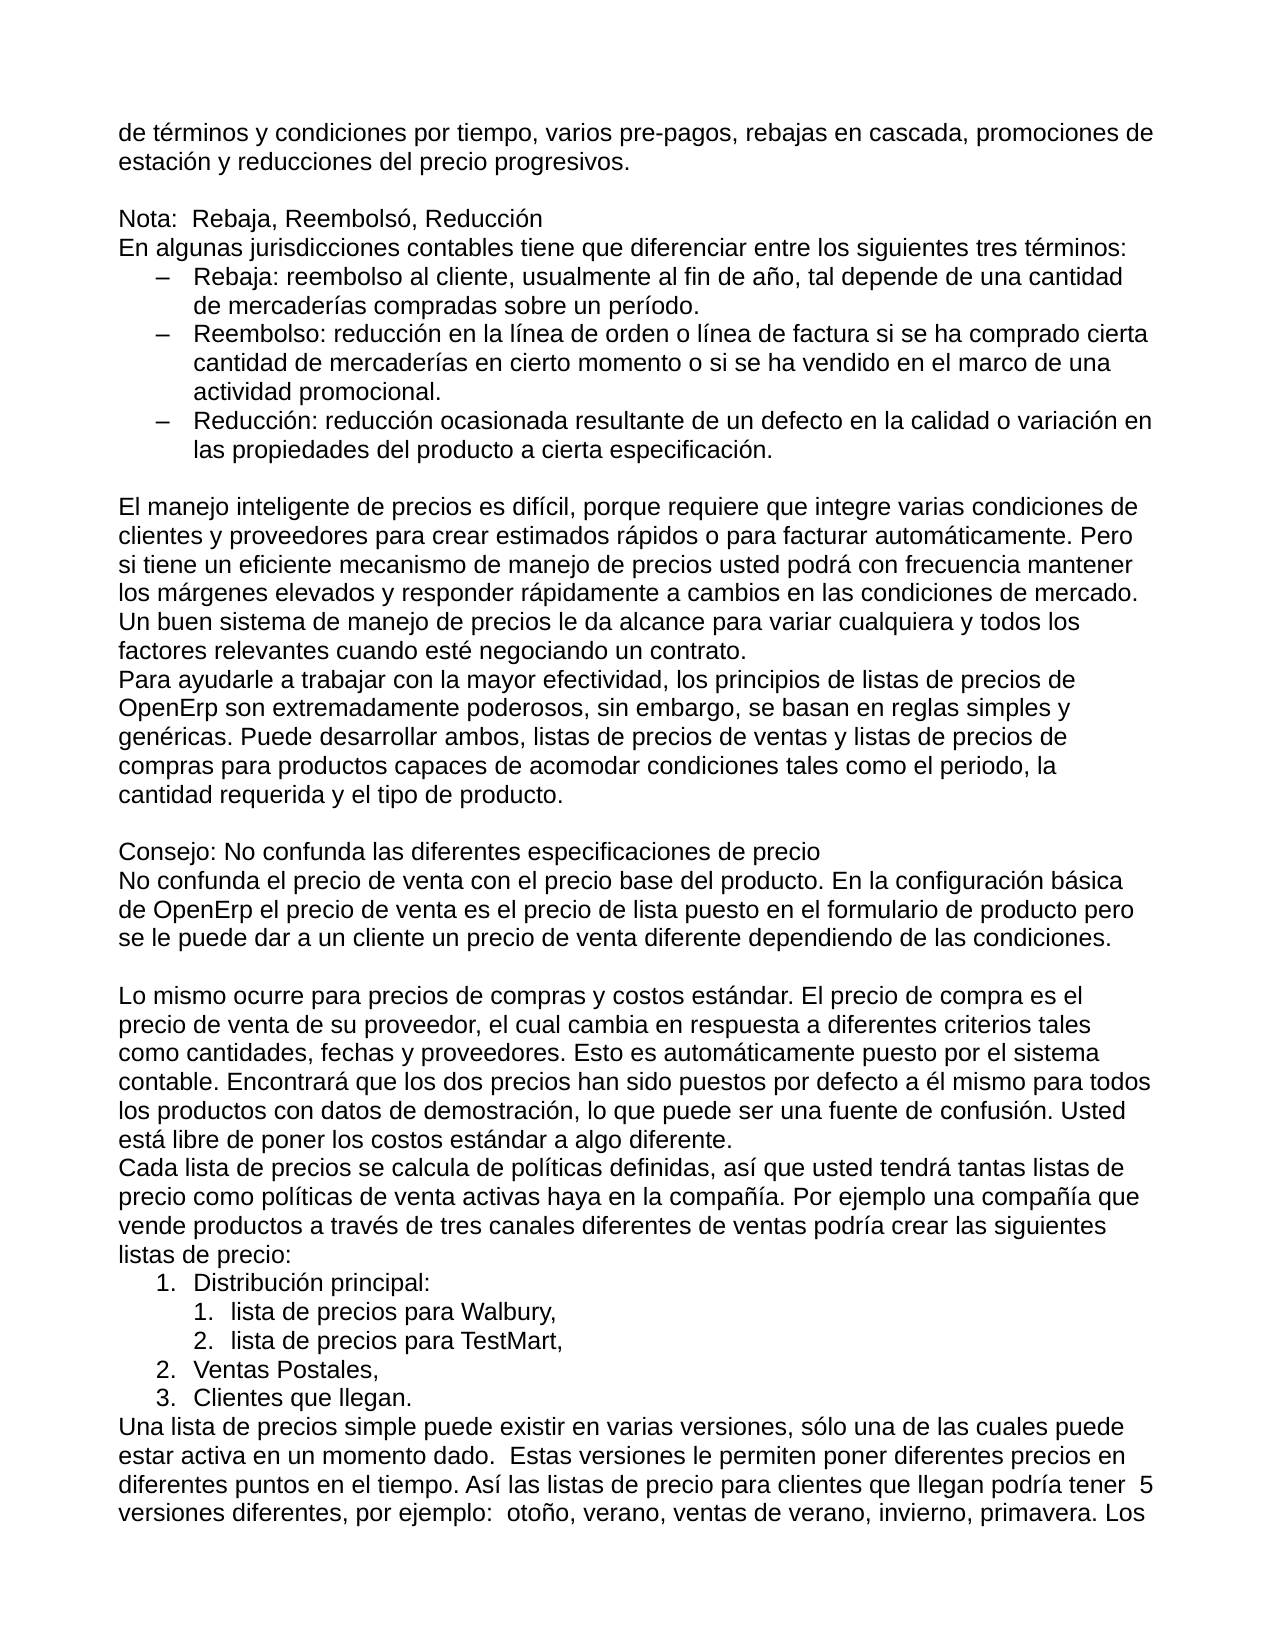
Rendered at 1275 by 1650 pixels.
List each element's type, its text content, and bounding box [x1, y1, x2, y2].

list lista de precios para Walbury, [193, 1297, 1157, 1326]
text Lo mismo ocurre para precios de compras y costos estándar. El precio de compra es el precio de venta de su proveedor, el cual cambia en respuesta a diferentes criterios tales como cantidades, fechas y proveedores. Esto es automáticamente puesto por el sistema contable. Encontrará que los dos precios han sido puestos por defecto a él mismo para todos los productos con datos de demostración, lo que puede ser una fuente de confusión. Usted está libre de poner los costos estándar a algo diferente. [118, 981, 1157, 1153]
text El manejo inteligente de precios es difícil, porque requiere que integre varias condiciones de clientes y proveedores para crear estimados rápidos o para facturar automáticamente. Pero si tiene un eficiente mecanismo de manejo de precios usted podrá con frecuencia mantener los márgenes elevados y responder rápidamente a cambios en las condiciones de mercado. Un buen sistema de manejo de precios le da alcance para variar cualquiera y todos los factores relevantes cuando esté negociando un contrato. [118, 492, 1157, 665]
list lista de precios para TestMart, [193, 1326, 1157, 1355]
text Para ayudarle a trabajar con la mayor efectividad, los principios de listas de precios de OpenErp son extremadamente poderosos, sin embargo, se basan en reglas simples y genéricas. Puede desarrollar ambos, listas de precios de ventas y listas de precios de compras para productos capaces de acomodar condiciones tales como el periodo, la cantidad requerida y el tipo de producto. [118, 665, 1157, 808]
text No confunda el precio de venta con el precio base del producto. En la configuración básica de OpenErp el precio de venta es el precio de lista puesto en el formulario de producto pero se le puede dar a un cliente un precio de venta diferente dependiendo de las condiciones. [118, 866, 1157, 952]
text Nota: Rebaja, Reembolsó, Reducción [118, 204, 1157, 233]
list Rebaja: reembolso al cliente, usualmente al fin de año, tal depende de una cantidad de mercaderías compradas sobre un período. [156, 262, 1157, 319]
list Distribución principal: [156, 1268, 1157, 1297]
text Cada lista de precios se calcula de políticas definidas, así que usted tendrá tantas listas de precio como políticas de venta activas haya en la compañía. Por ejemplo una compañía que vende productos a través de tres canales diferentes de ventas podría crear las siguientes listas de precio: [118, 1153, 1157, 1268]
list Clientes que llegan. [156, 1383, 1157, 1412]
list Reducción: reducción ocasionada resultante de un defecto en la calidad o variación en las propiedades del producto a cierta especificación. [156, 406, 1157, 463]
text En algunas jurisdicciones contables tiene que diferenciar entre los siguientes tres términos: [118, 233, 1157, 262]
text Consejo: No confunda las diferentes especificaciones de precio [118, 837, 1157, 866]
text de términos y condiciones por tiempo, varios pre-pagos, rebajas en cascada, promociones de estación y reducciones del precio progresivos. [118, 118, 1157, 176]
list Ventas Postales, [156, 1355, 1157, 1383]
text Una lista de precios simple puede existir en varias versiones, sólo una de las cuales puede estar activa en un momento dado. Estas versiones le permiten poner diferentes precios en diferentes puntos en el tiempo. Así las listas de precio para clientes que llegan podría tener 5 versiones diferentes, por ejemplo: otoño, verano, ventas de verano, invierno, primavera. Los [118, 1412, 1157, 1527]
list Reembolso: reducción en la línea de orden o línea de factura si se ha comprado cierta cantidad de mercaderías en cierto momento o si se ha vendido en el marco de una actividad promocional. [156, 319, 1157, 406]
